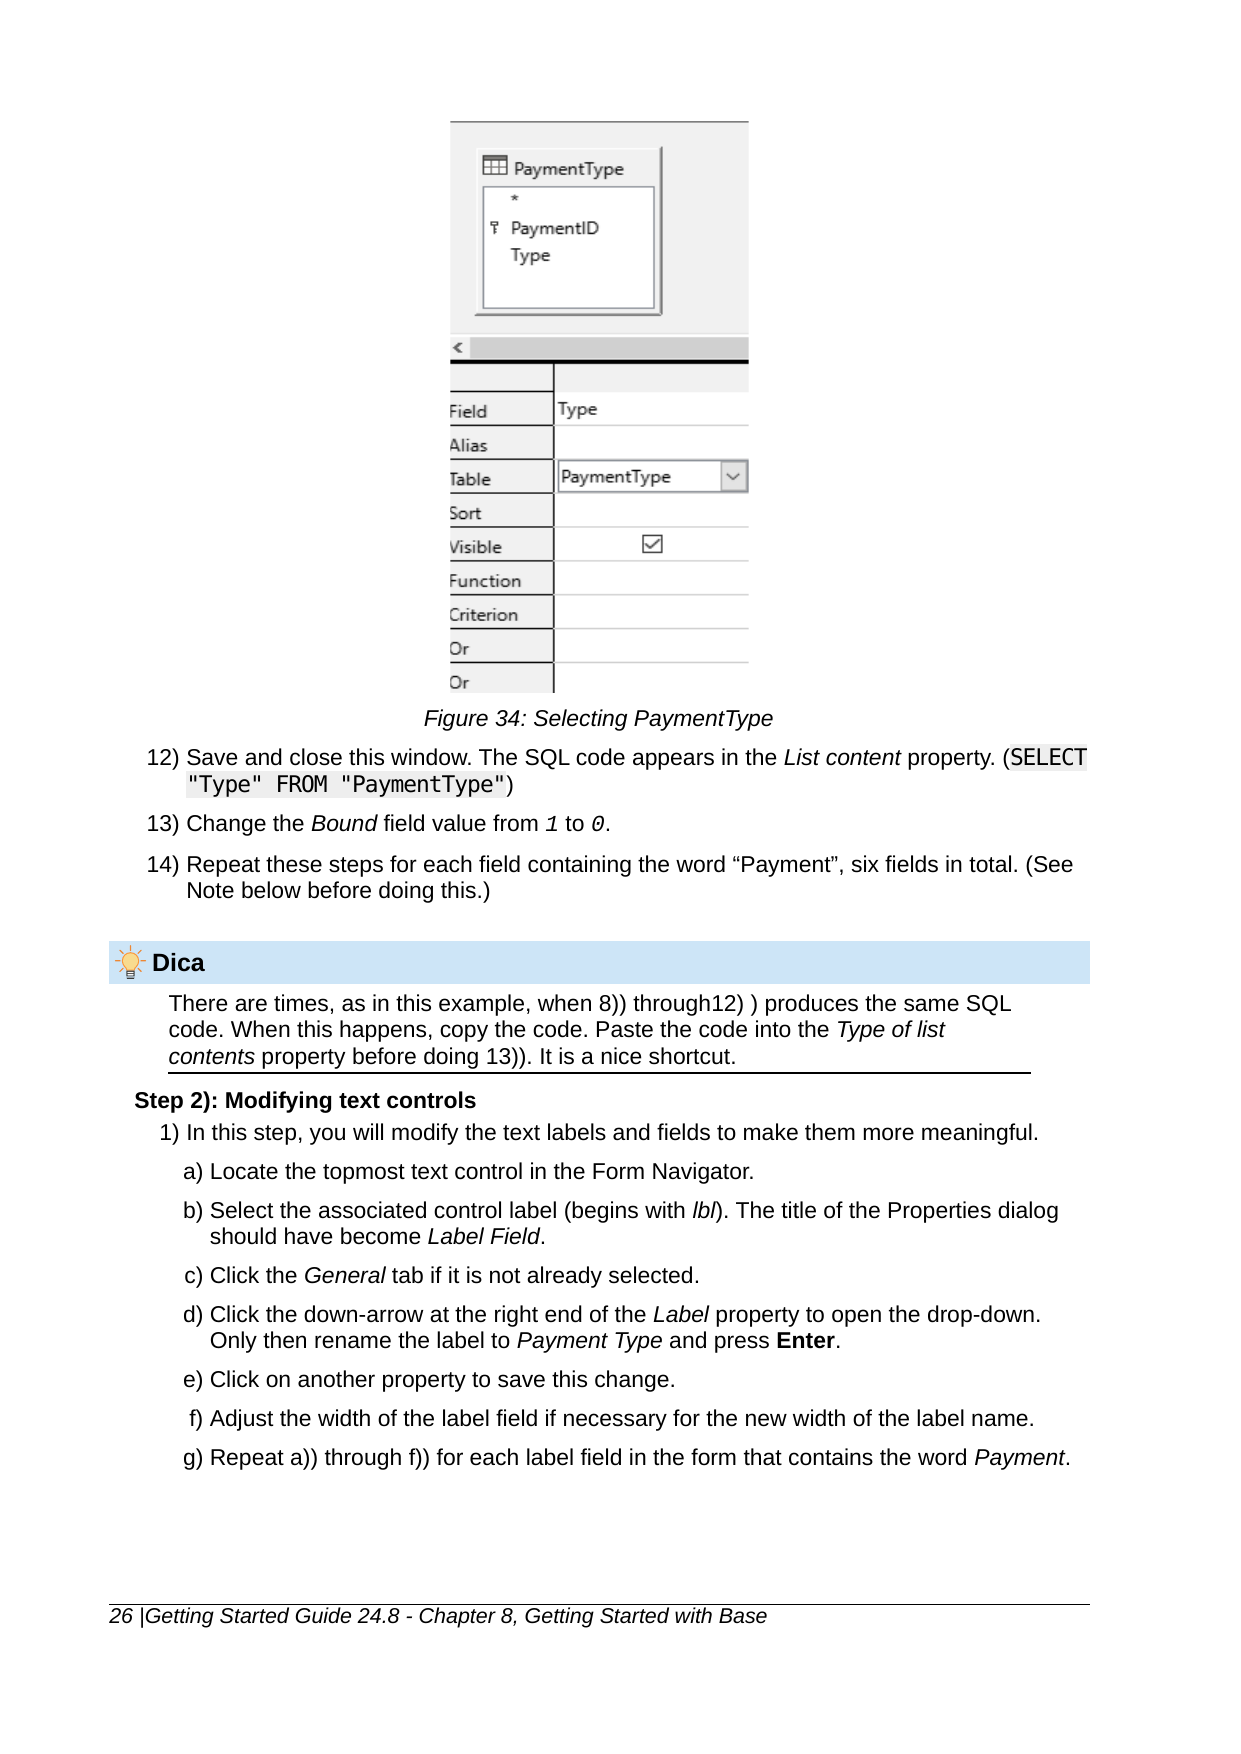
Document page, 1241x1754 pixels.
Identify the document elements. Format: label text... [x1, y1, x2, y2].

list Repeat a)) through f)) for each label field in the form that contains the word Payment. [209, 1444, 1090, 1470]
list Click the down-arrow at the right end of the Label property to open the drop-down. Only then rename the label to Payment Type and press Enter. [209, 1301, 1090, 1354]
subtitle Dica [109, 941, 1090, 984]
list Locate the topmost text control in the Form Navigator. [209, 1158, 1090, 1184]
picture [450, 121, 749, 693]
list Adjust the width of the label field if necessary for the new width of the label name. [209, 1405, 1090, 1431]
text Step 2): Modifying text controls [134, 1087, 1090, 1113]
list Change the Bound field value from 1 to 0. [186, 810, 1090, 838]
text Figure 34: Selecting PaymentType [423, 705, 776, 731]
list In this step, you will modify the text labels and fields to make them more meaningful. [186, 1119, 1090, 1146]
text There are times, as in this example, when 8)) through12) ) produces the same SQL code. When this happens, copy the code. Paste the code into the Type of list contents property before doing 13)). It is a nice shortcut. [168, 990, 1031, 1072]
list Click the General tab if it is not already selected. [209, 1262, 1090, 1288]
list Save and close this window. The SQL code appears in the List content property. (SELECT "Type" FROM "PaymentType") [186, 744, 1090, 798]
list Click on another property to save this change. [209, 1366, 1090, 1393]
list Repeat these steps for each field containing the word “Payment”, six fields in total. (See Note below before doing this.) [186, 851, 1090, 904]
list Select the associated control label (begins with lbl). The title of the Properties dialog should have become Label Field. [209, 1197, 1090, 1250]
